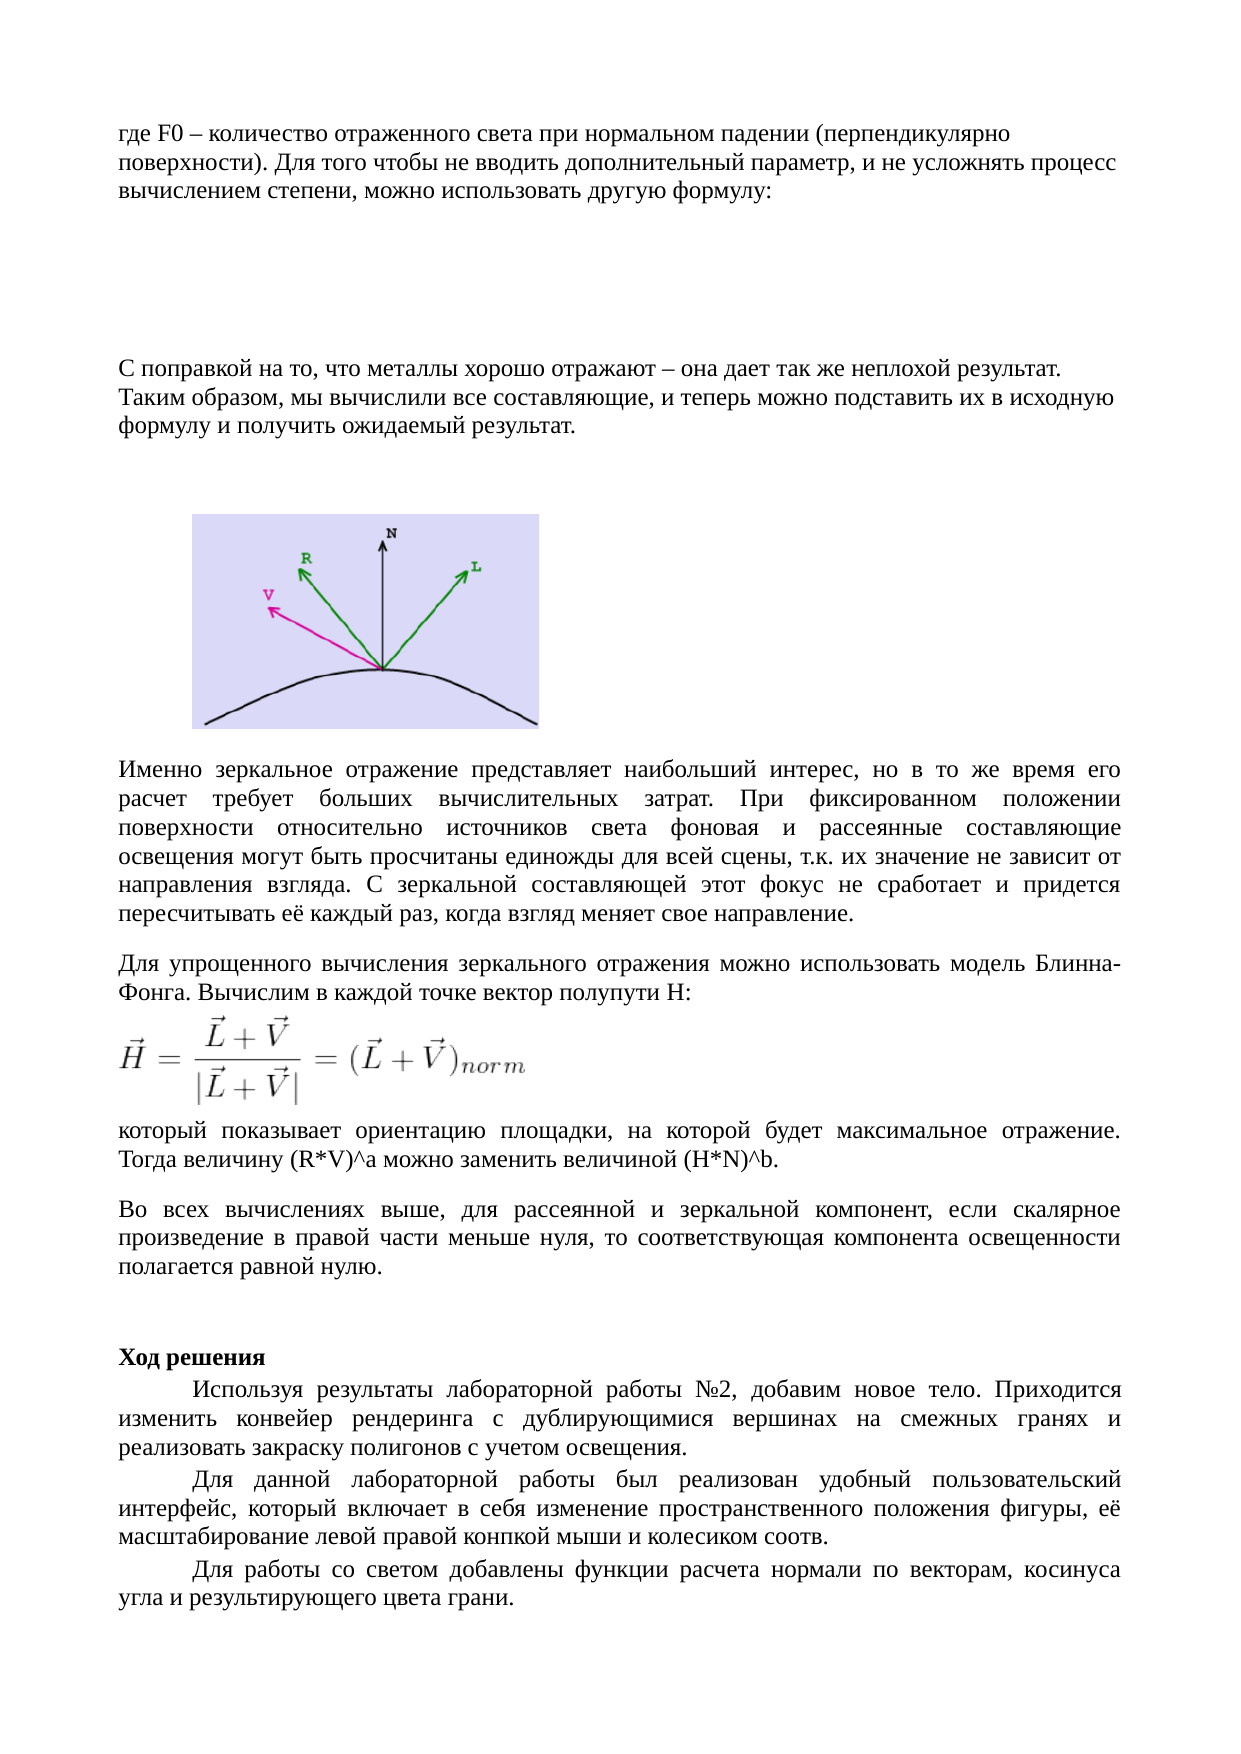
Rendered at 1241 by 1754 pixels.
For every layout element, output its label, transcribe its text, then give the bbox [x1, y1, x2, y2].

text Для упрощенного вычисления зеркального отражения можно использовать модель Блинна-Фонга. Вычислим в каждой точке вектор полупути H: [118, 948, 1122, 1005]
text Для данной лабораторной работы был реализован удобный пользовательский интерфейс, который включает в себя изменение пространственного положения фигуры, её масштабирование левой правой конпкой мыши и колесиком соотв. [118, 1464, 1122, 1550]
picture [118, 1015, 525, 1105]
text Именно зеркальное отражение представляет наибольший интерес, но в то же время его расчет требует больших вычислительных затрат. При фиксированном положении поверхности относительно источников света фоновая и рассеянные составляющие освещения могут быть просчитаны единожды для всей сцены, т.к. их значение не зависит от направления взгляда. С зеркальной составляющей этот фокус не сработает и придется пересчитывать её каждый раз, когда взгляд меняет свое направление. [118, 754, 1122, 927]
picture [192, 514, 540, 729]
text Используя результаты лабораторной работы №2, добавим новое тело. Приходится изменить конвейер рендеринга с дублирующимися вершинах на смежных гранях и реализовать закраску полигонов с учетом освещения. [118, 1374, 1122, 1460]
text где F0 – количество отраженного света при нормальном падении (перпендикулярно поверхности). Для того чтобы не вводить дополнительный параметр, и не усложнять процесс вычислением степени, можно использовать другую формулу: [118, 118, 1122, 204]
text С поправкой на то, что металлы хорошо отражают – она дает так же неплохой результат. Таким образом, мы вычислили все составляющие, и теперь можно подставить их в исходную формулу и получить ожидаемый результат. [118, 353, 1122, 439]
text который показывает ориентацию площадки, на которой будет максимальное отражение. Тогда величину (R*V)^a можно заменить величиной (H*N)^b. [118, 1115, 1122, 1173]
text Ход решения [118, 1342, 1122, 1371]
text Во всех вычислениях выше, для рассеянной и зеркальной компонент, если скалярное произведение в правой части меньше нуля, то соответствующая компонента освещенности полагается равной нулю. [118, 1194, 1122, 1280]
text Для работы со светом добавлены функции расчета нормали по векторам, косинуса угла и результирующего цвета грани. [118, 1554, 1122, 1611]
